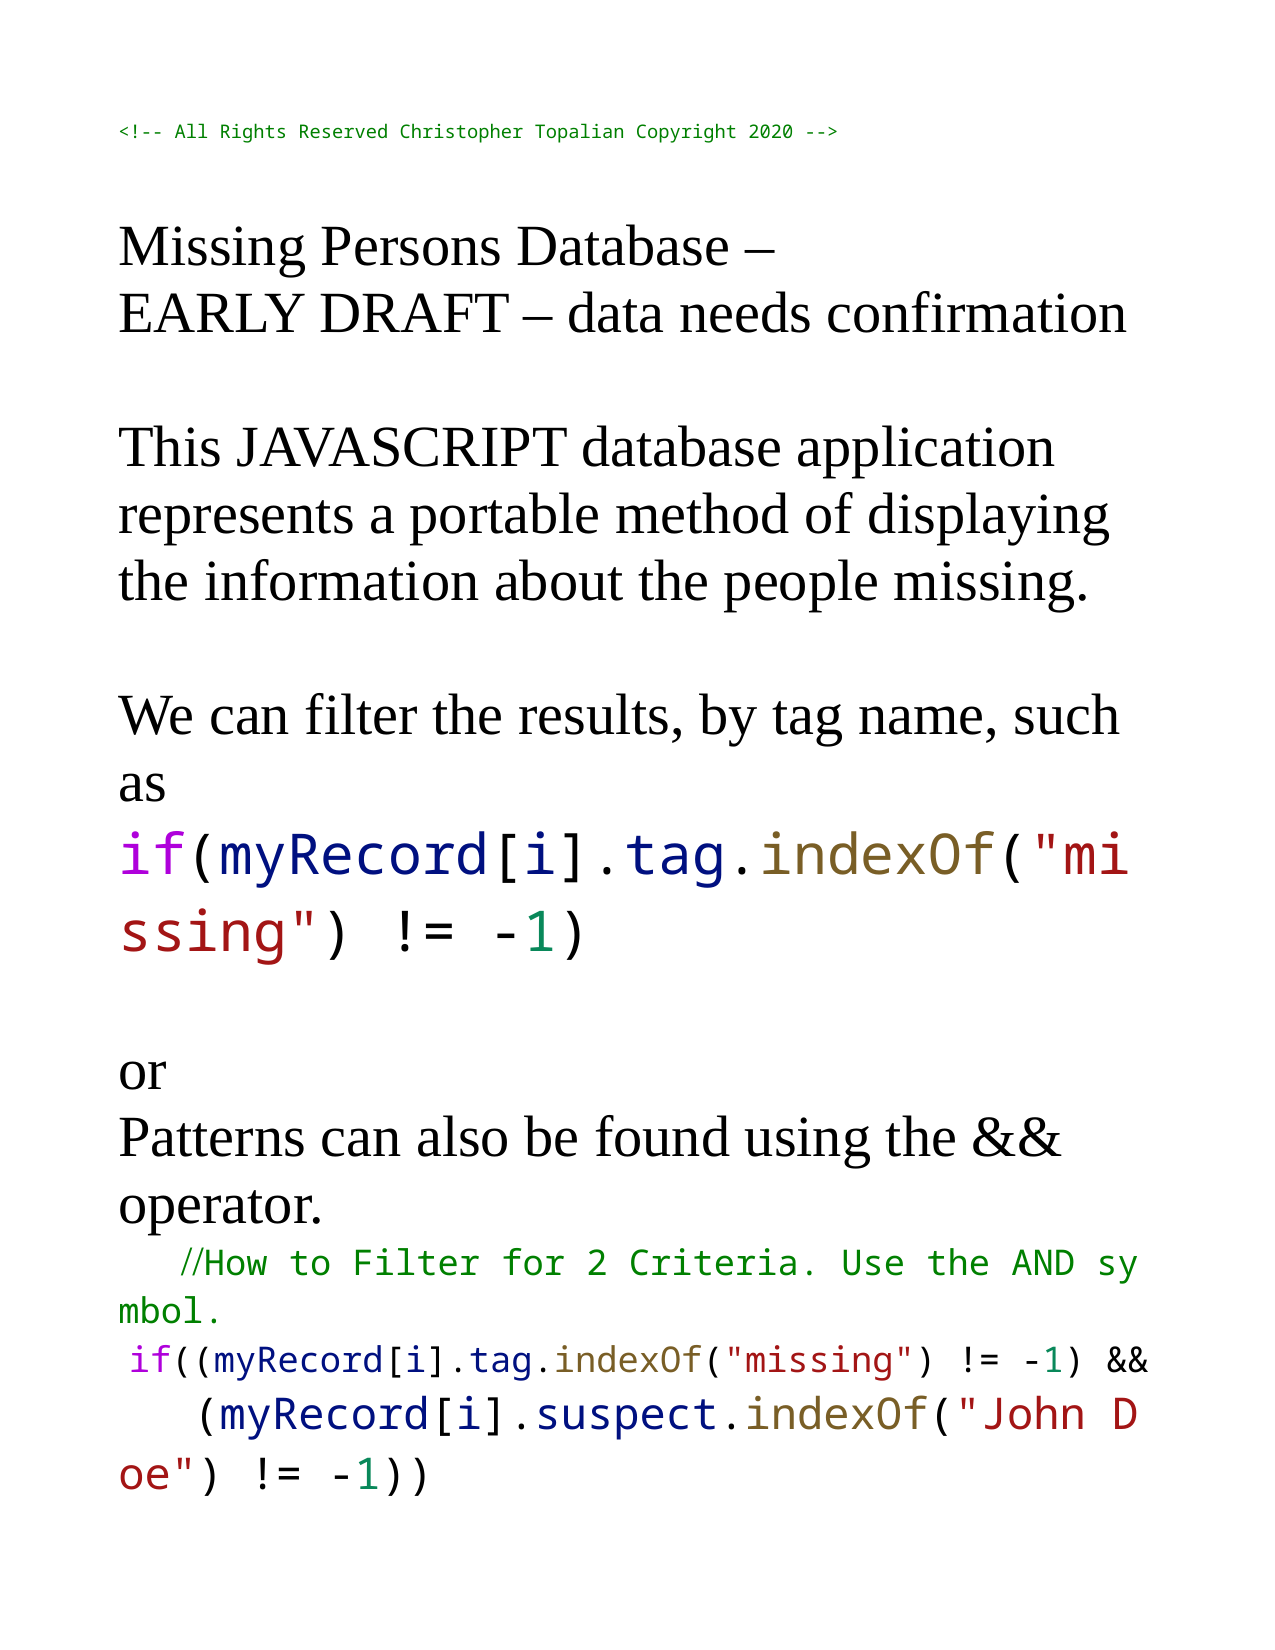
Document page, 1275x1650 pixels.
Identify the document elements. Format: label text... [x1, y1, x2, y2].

text if((myRecord[i].tag.indexOf("missing") != -1) && [118, 1334, 1157, 1383]
text Missing Persons Database – [118, 211, 1157, 278]
text EARLY DRAFT – data needs confirmation [118, 278, 1157, 345]
text Patterns can also be found using the && operator. [118, 1102, 1157, 1236]
text This JAVASCRIPT database application represents a portable method of displaying the information about the people missing. [118, 412, 1157, 613]
text <!-- All Rights Reserved Christopher Topalian Copyright 2020 --> [118, 118, 1157, 144]
text if(myRecord[i].tag.indexOf("missing") != -1) [118, 814, 1157, 968]
text //How to Filter for 2 Criteria. Use the AND symbol. [118, 1236, 1157, 1334]
text (myRecord[i].suspect.indexOf("John Doe") != -1)) [118, 1383, 1157, 1502]
text or [118, 1035, 1157, 1102]
text We can filter the results, by tag name, such as [118, 680, 1157, 814]
